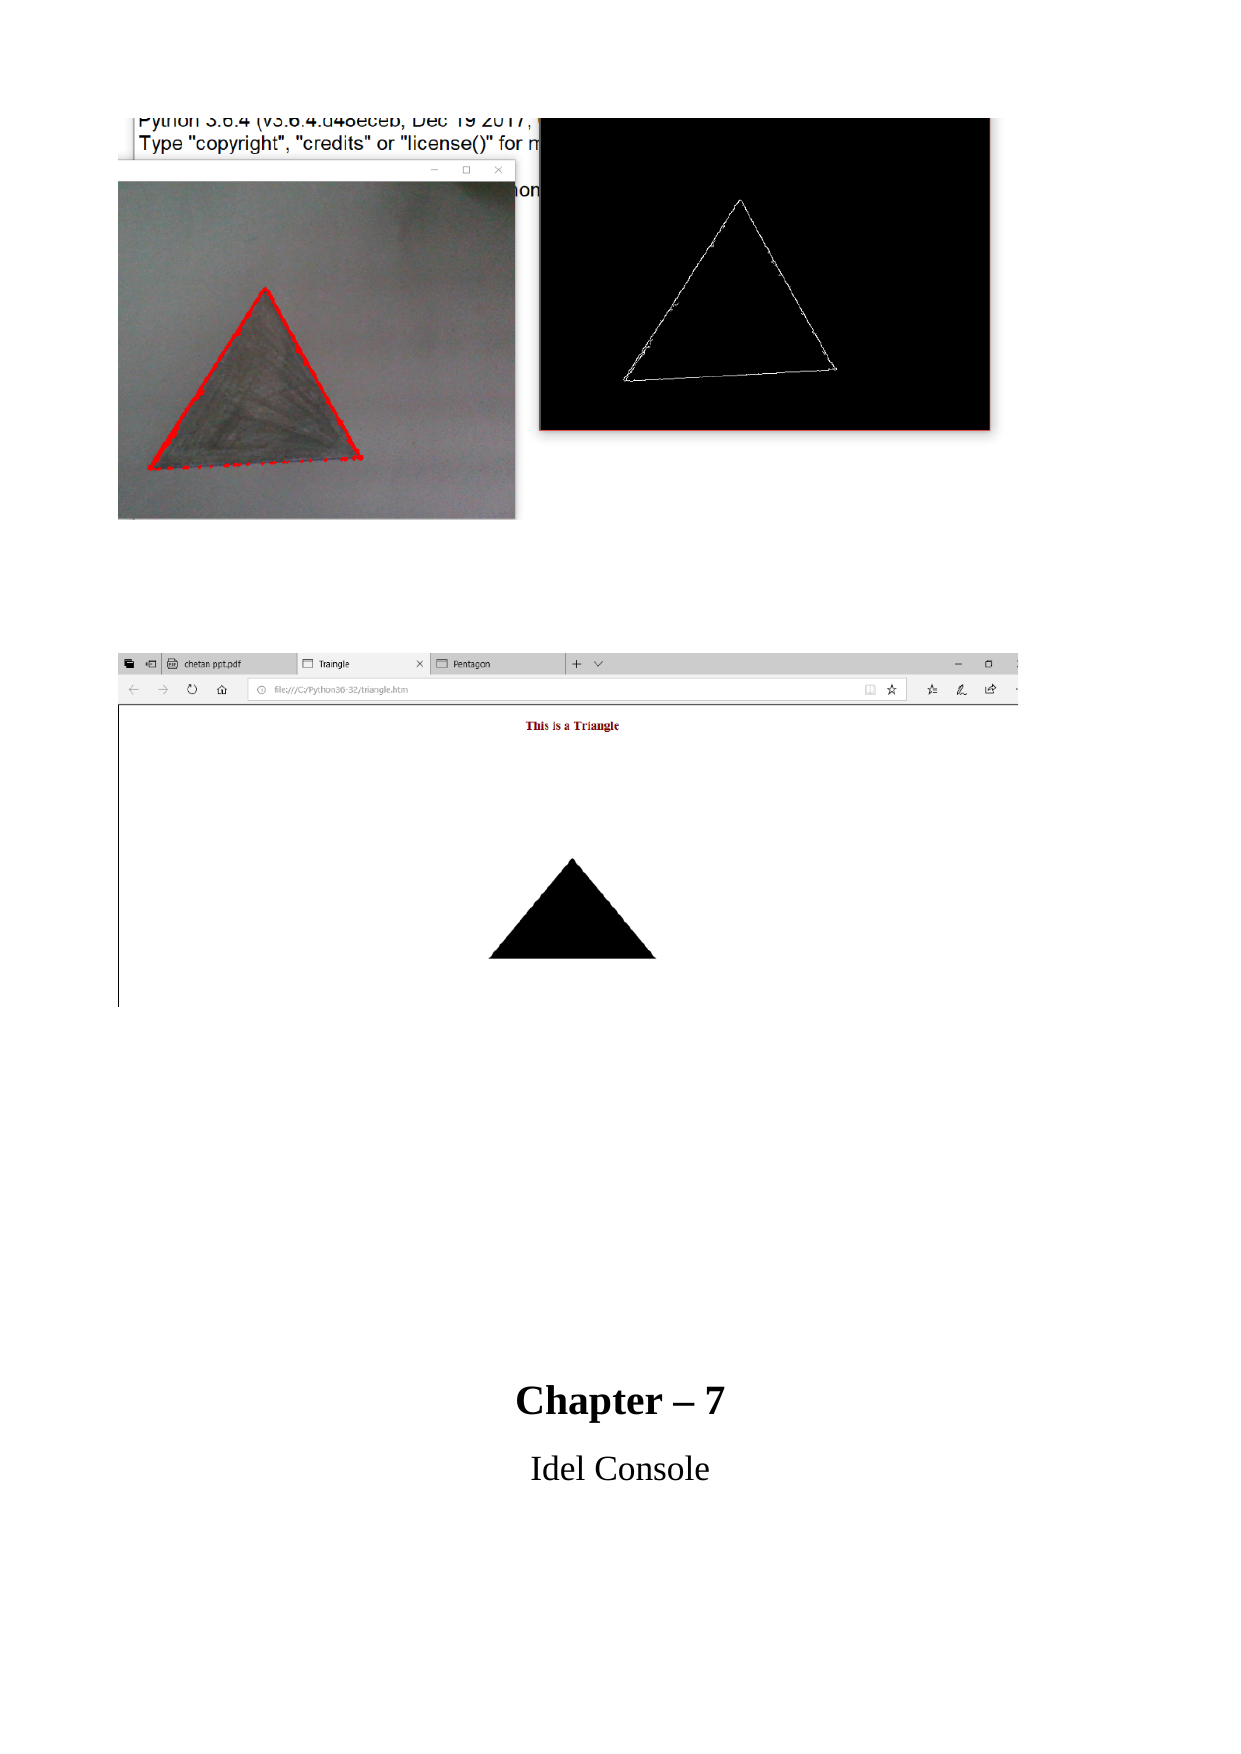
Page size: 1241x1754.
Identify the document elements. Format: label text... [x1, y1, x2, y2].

text Chapter – 7 [118, 1375, 1122, 1423]
text Idel Console [118, 1447, 1122, 1488]
